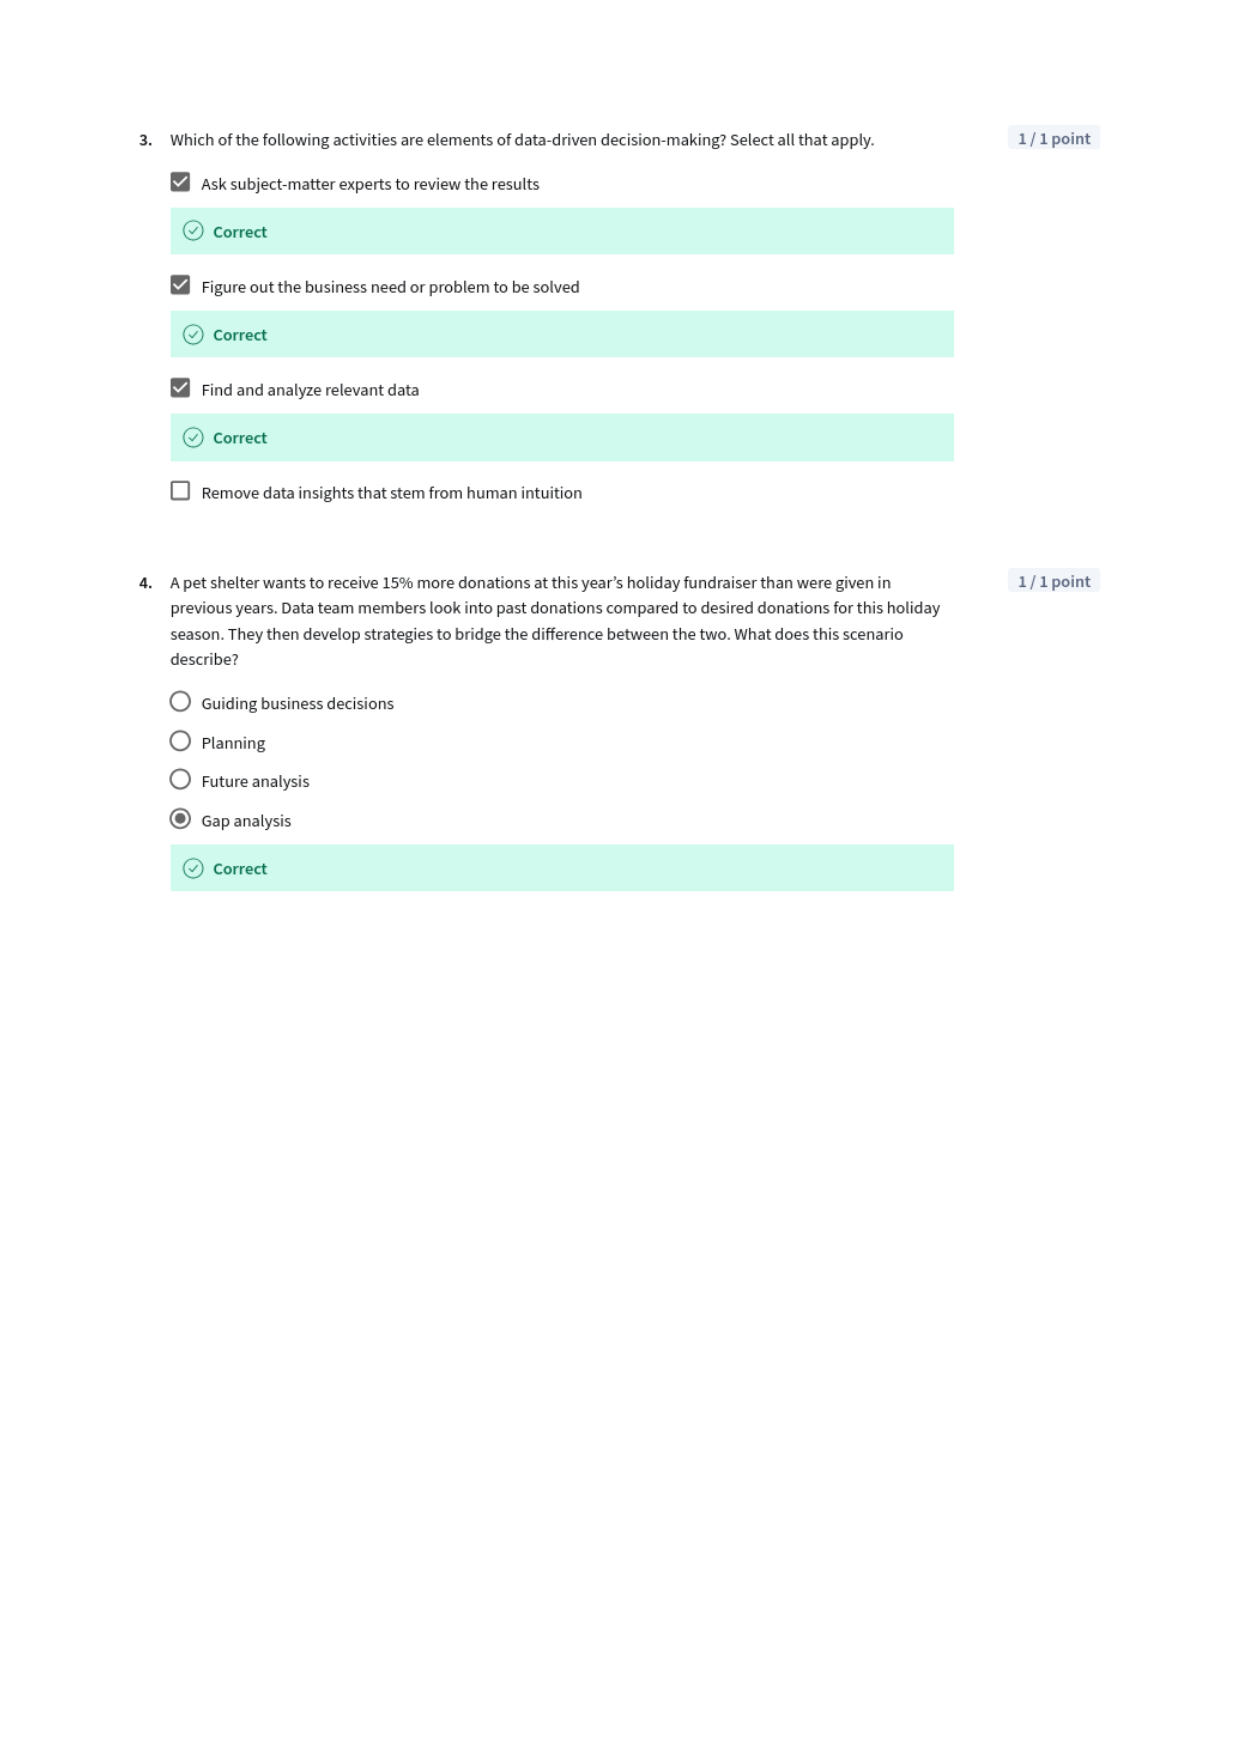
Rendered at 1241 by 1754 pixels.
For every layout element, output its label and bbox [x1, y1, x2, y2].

picture [118, 118, 1123, 902]
